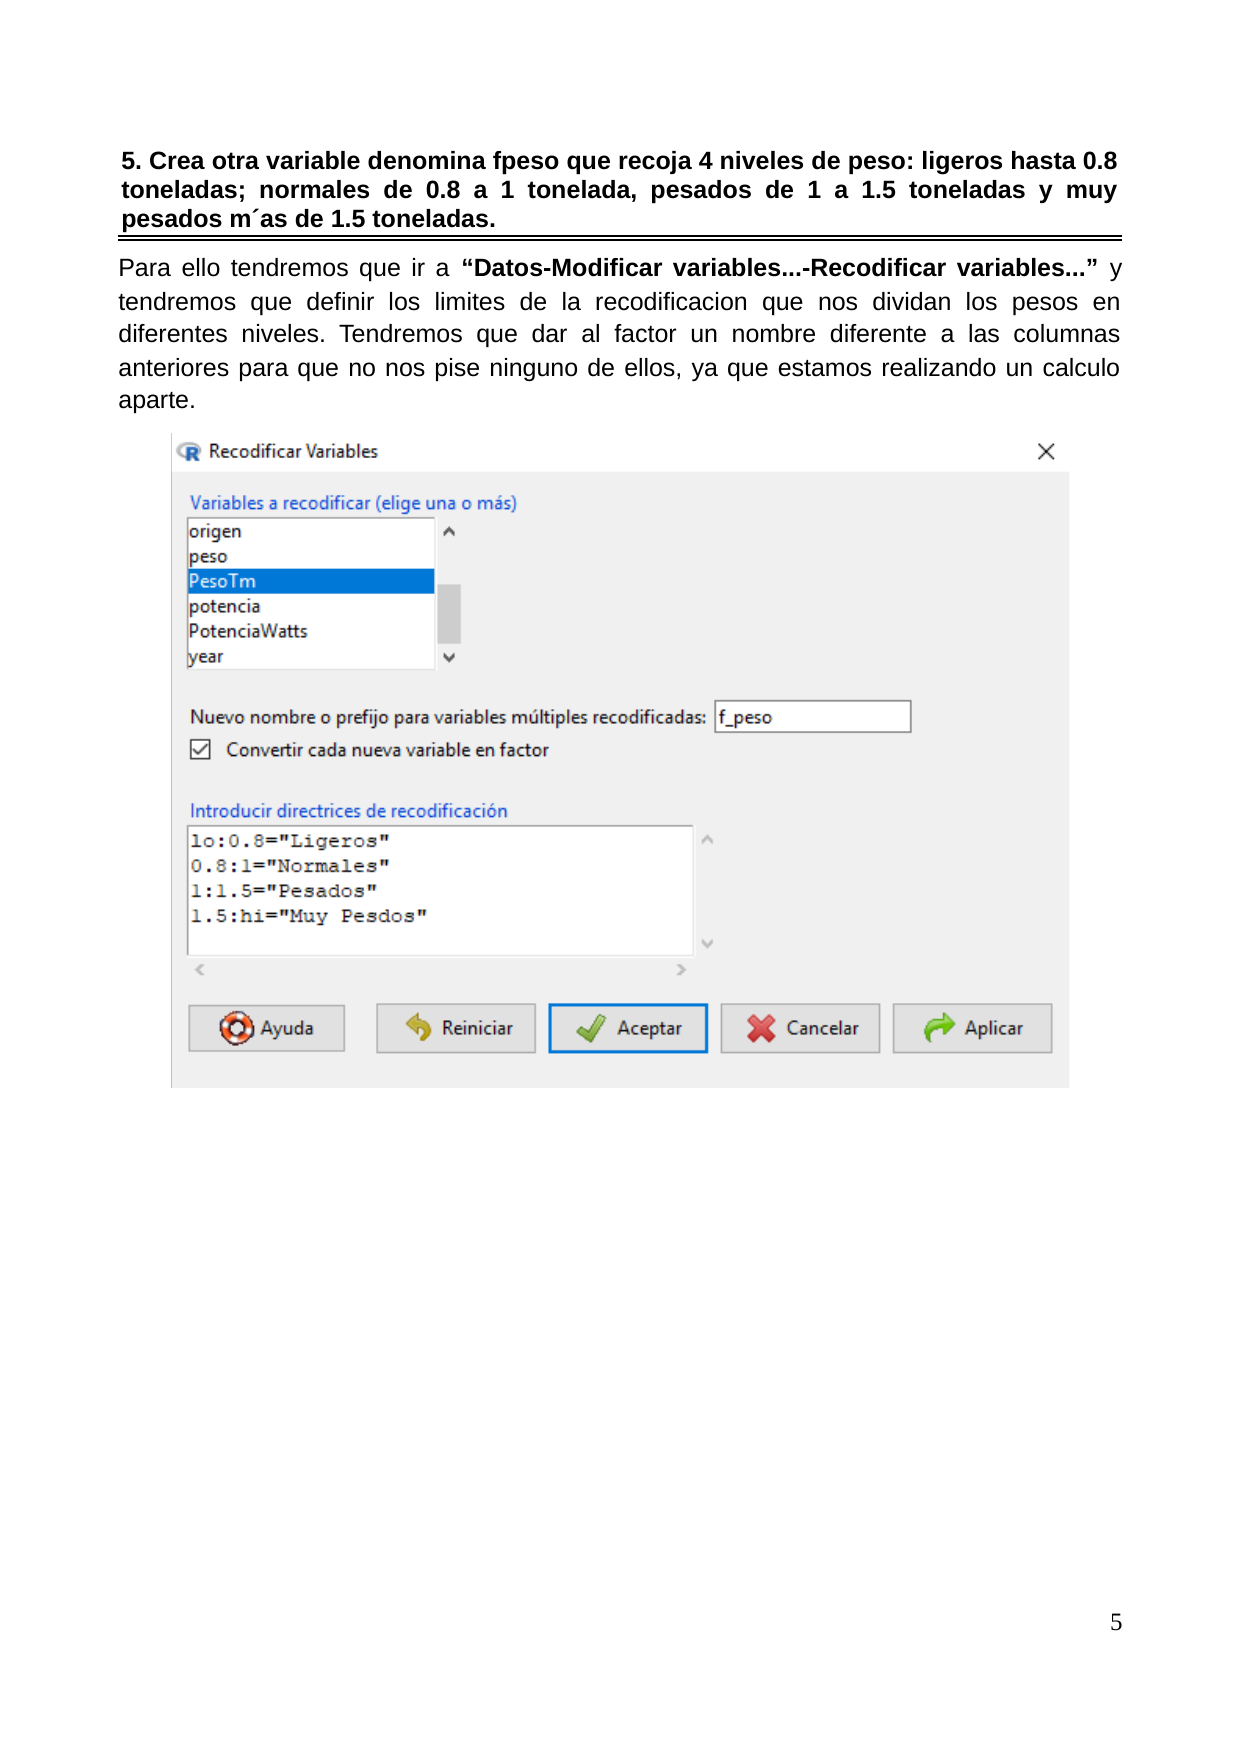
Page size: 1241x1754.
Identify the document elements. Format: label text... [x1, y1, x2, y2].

picture [171, 433, 1070, 1088]
text Para ello tendremos que ir a “Datos-Modificar variables...-Recodificar variables...” y tendremos que definir los limites de la recodificacion que nos dividan los pesos en diferentes niveles. Tendremos que dar al factor un nombre diferente a las columnas anteriores para que no nos pise ninguno de ellos, ya que estamos realizando un calculo aparte. [118, 253, 1122, 414]
subtitle 5. Crea otra variable denomina fpeso que recoja 4 niveles de peso: ligeros hasta 0.8 toneladas; normales de 0.8 a 1 tonelada, pesados de 1 a 1.5 toneladas y muy pesados m´as de 1.5 toneladas. [118, 143, 1122, 235]
